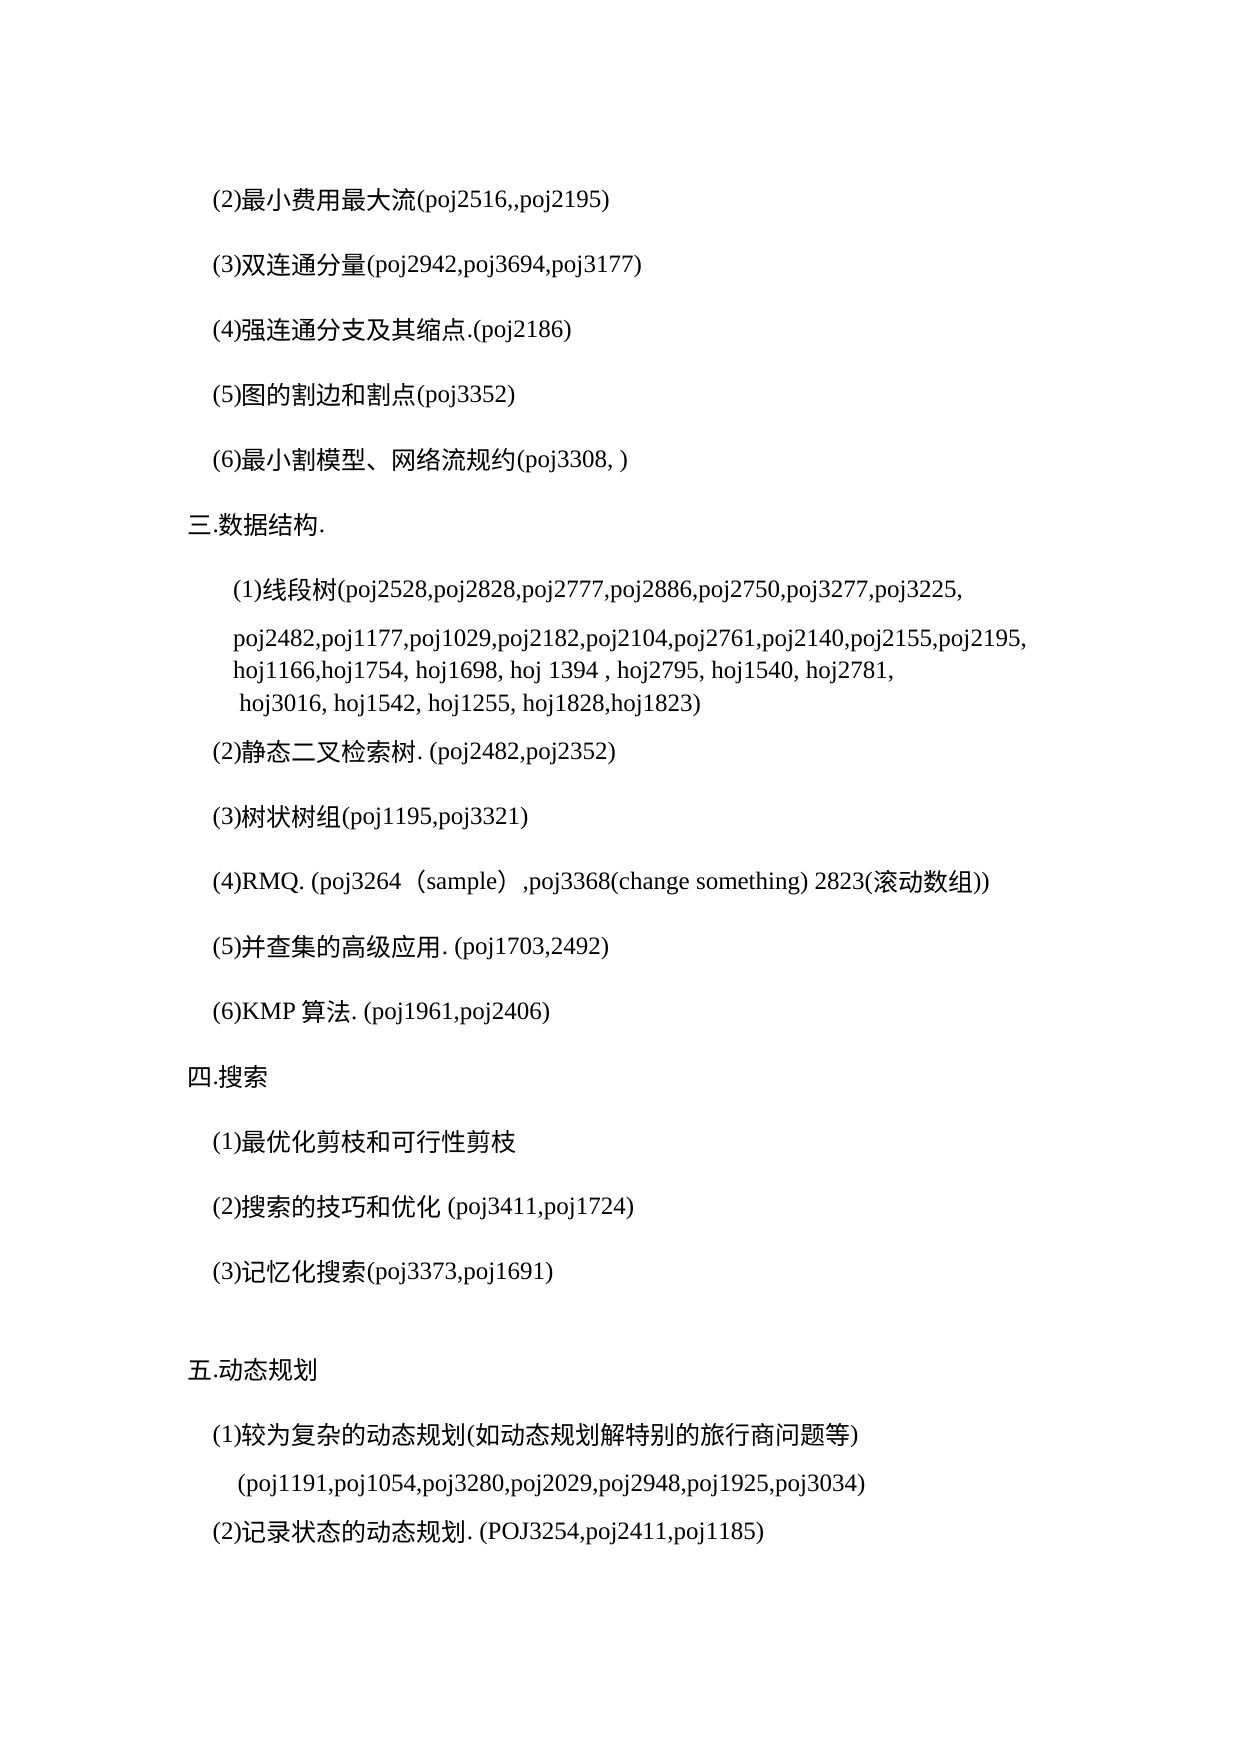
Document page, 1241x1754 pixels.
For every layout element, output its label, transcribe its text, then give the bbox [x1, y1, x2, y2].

text (poj1191,poj1054,poj3280,poj2029,poj2948,poj1925,poj3034) [187, 1462, 1053, 1494]
text (4)RMQ. (poj3264（sample）,poj3368(change something) 2823(滚动数组)) [187, 844, 1053, 909]
text (6)KMP算法. (poj1961,poj2406) [187, 974, 1053, 1039]
text (2)静态二叉检索树. (poj2482,poj2352) [187, 714, 1053, 779]
text (2)记录状态的动态规划. (POJ3254,poj2411,poj1185) [187, 1494, 1053, 1559]
text (1)较为复杂的动态规划(如动态规划解特别的旅行商问题等) [187, 1397, 1053, 1462]
text 三.数据结构. [187, 487, 1053, 552]
text (3)树状树组(poj1195,poj3321) [187, 779, 1053, 844]
text 四.搜索 [187, 1039, 1053, 1104]
text poj2482,poj1177,poj1029,poj2182,poj2104,poj2761,poj2140,poj2155,poj2195, [187, 617, 1053, 649]
text (2)最小费用最大流(poj2516,,poj2195) [187, 162, 1053, 227]
text (4)强连通分支及其缩点.(poj2186) [187, 292, 1053, 357]
text (1)最优化剪枝和可行性剪枝 [187, 1104, 1053, 1169]
text (6)最小割模型、网络流规约(poj3308, ) [187, 422, 1053, 487]
text (5)并查集的高级应用. (poj1703,2492) [187, 909, 1053, 974]
text (3)记忆化搜索(poj3373,poj1691) [187, 1234, 1053, 1299]
text (2)搜索的技巧和优化 (poj3411,poj1724) [187, 1169, 1053, 1234]
text (1)线段树(poj2528,poj2828,poj2777,poj2886,poj2750,poj3277,poj3225, [187, 552, 1053, 617]
text (5)图的割边和割点(poj3352) [187, 357, 1053, 422]
text hoj1166,hoj1754, hoj1698, hoj 1394 , hoj2795, hoj1540, hoj2781, [187, 649, 1053, 682]
text (3)双连通分量(poj2942,poj3694,poj3177) [187, 227, 1053, 292]
text hoj3016, hoj1542, hoj1255, hoj1828,hoj1823) [187, 682, 1053, 714]
text 五.动态规划 [187, 1332, 1053, 1397]
